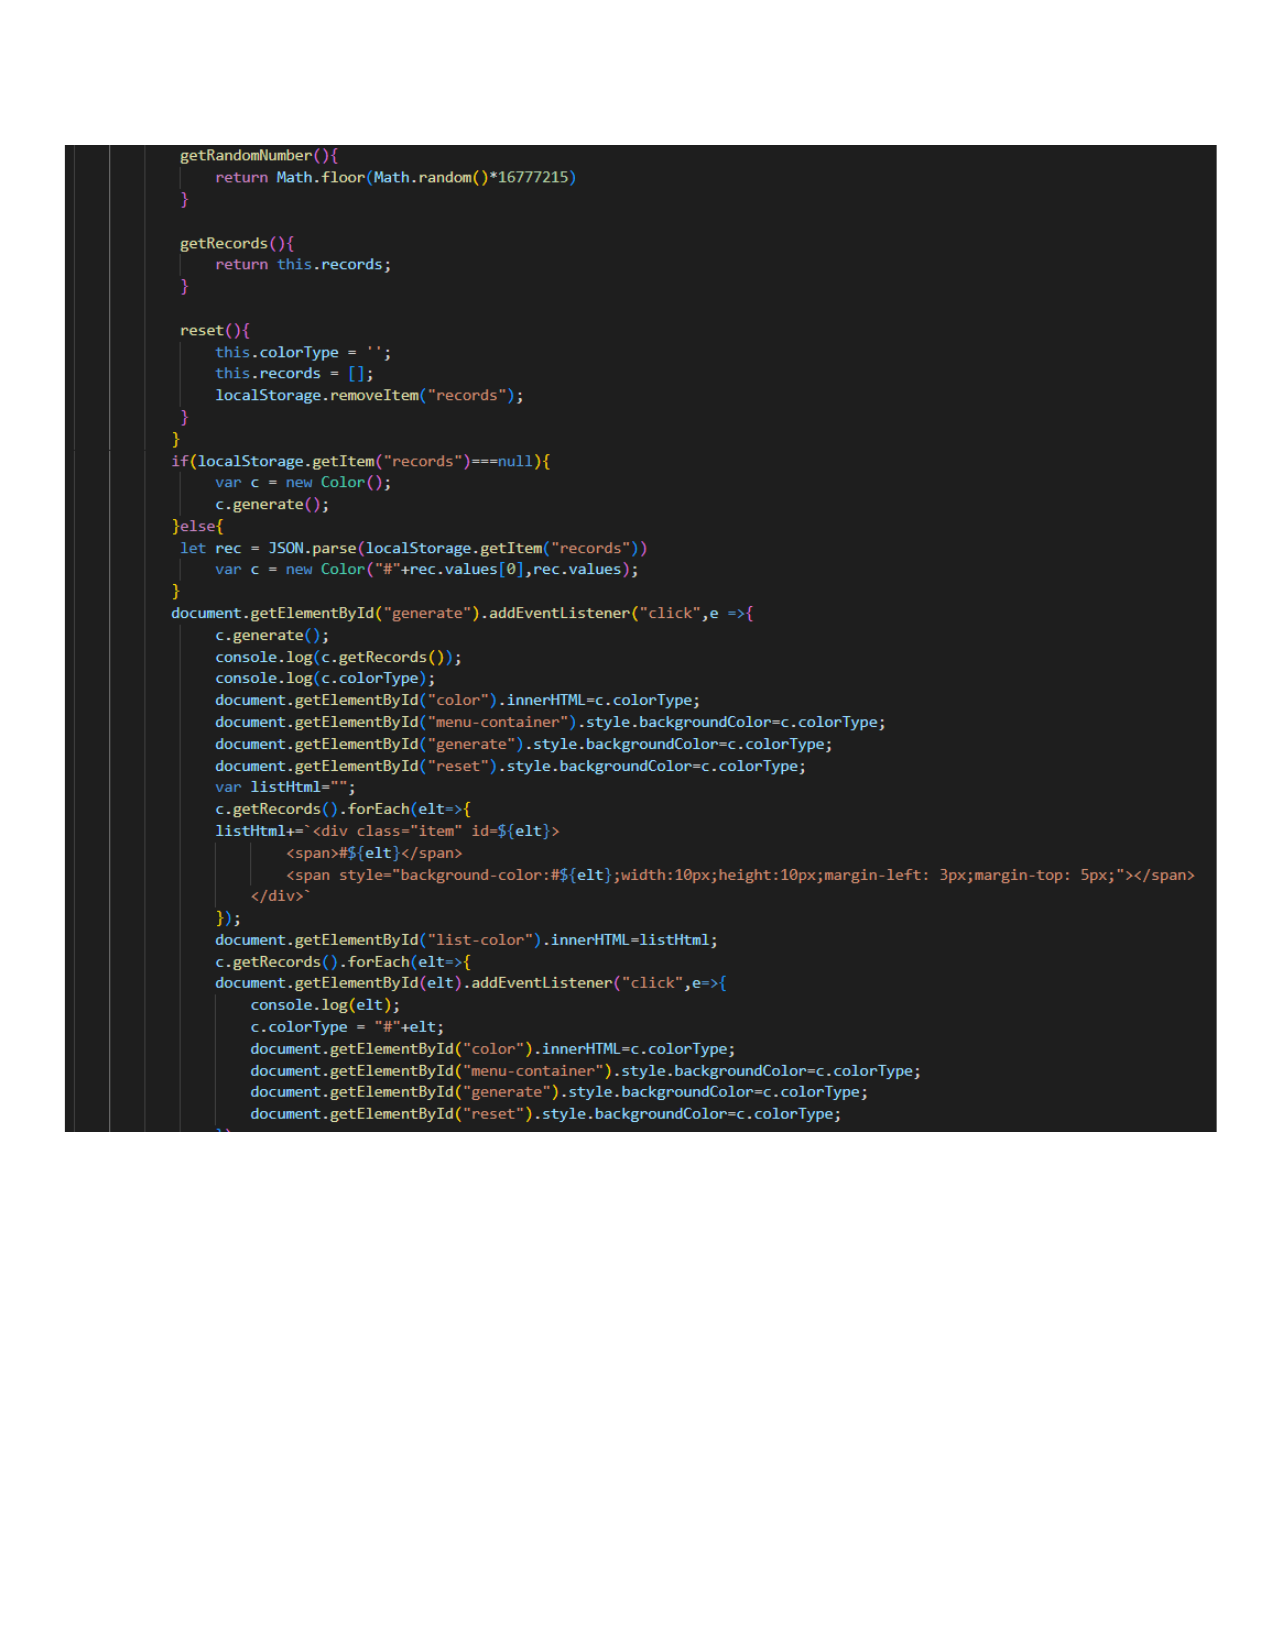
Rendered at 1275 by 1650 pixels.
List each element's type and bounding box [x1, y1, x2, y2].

picture [64, 145, 1217, 1132]
